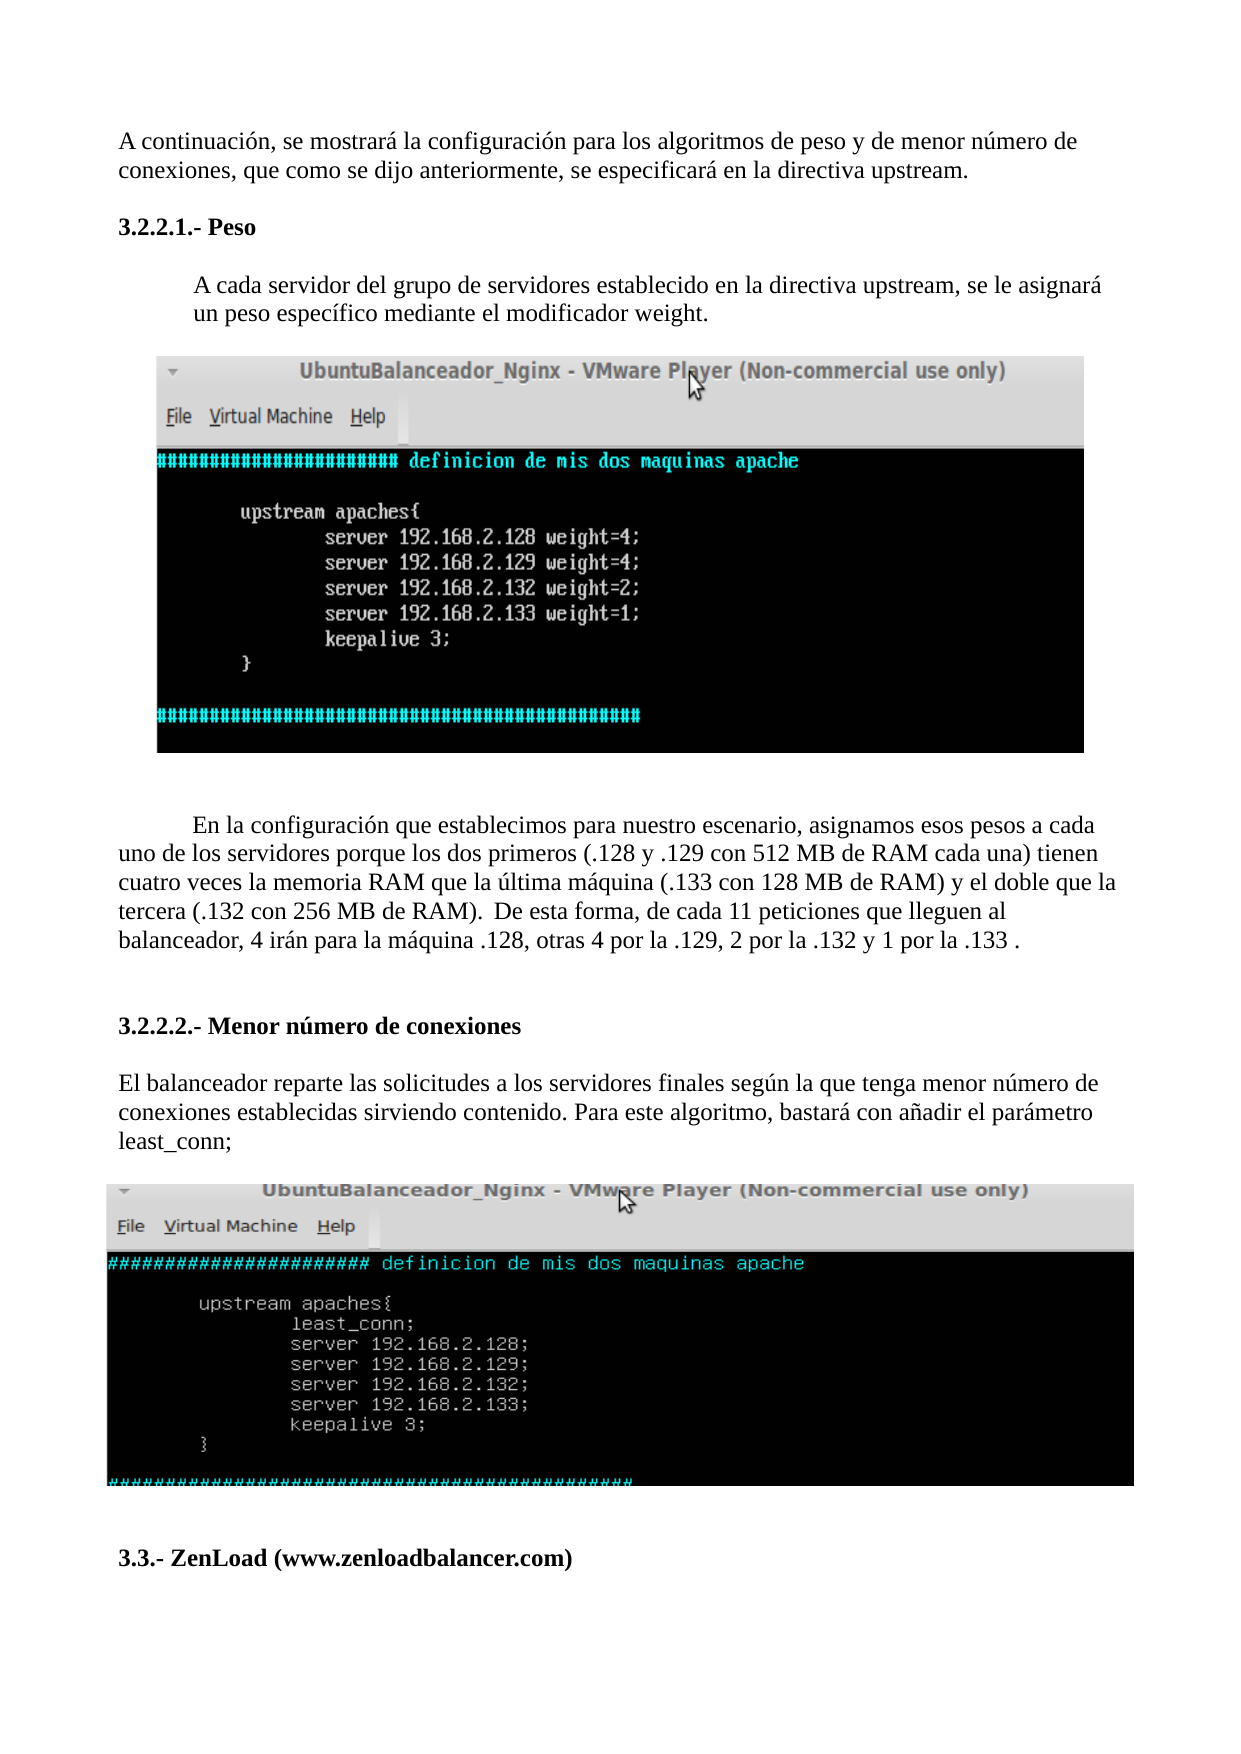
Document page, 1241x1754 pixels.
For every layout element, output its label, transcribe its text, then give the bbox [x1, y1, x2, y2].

picture [106, 1184, 1134, 1486]
text En la configuración que establecimos para nuestro escenario, asignamos esos pesos a cada uno de los servidores porque los dos primeros (.128 y .129 con 512 MB de RAM cada una) tienen cuatro veces la memoria RAM que la última máquina (.133 con 128 MB de RAM) y el doble que la tercera (.132 con 256 MB de RAM). De esta forma, de cada 11 peticiones que lleguen al balanceador, 4 irán para la máquina .128, otras 4 por la .129, 2 por la .132 y 1 por la .133 . [118, 810, 1122, 953]
text El balanceador reparte las solicitudes a los servidores finales según la que tenga menor número de conexiones establecidas sirviendo contenido. Para este algoritmo, bastará con añadir el parámetro least_conn; [118, 1068, 1122, 1155]
text 3.2.2.1.- Peso [118, 212, 1122, 241]
list A cada servidor del grupo de servidores establecido en la directiva upstream, se le asignará un peso específico mediante el modificador weight. [156, 270, 1122, 327]
text A continuación, se mostrará la configuración para los algoritmos de peso y de menor número de conexiones, que como se dijo anteriormente, se especificará en la directiva upstream. [118, 126, 1122, 183]
picture [156, 356, 1084, 753]
text 3.2.2.2.- Menor número de conexiones [118, 1011, 1122, 1040]
text 3.3.- ZenLoad (www.zenloadbalancer.com) [118, 1543, 1122, 1572]
